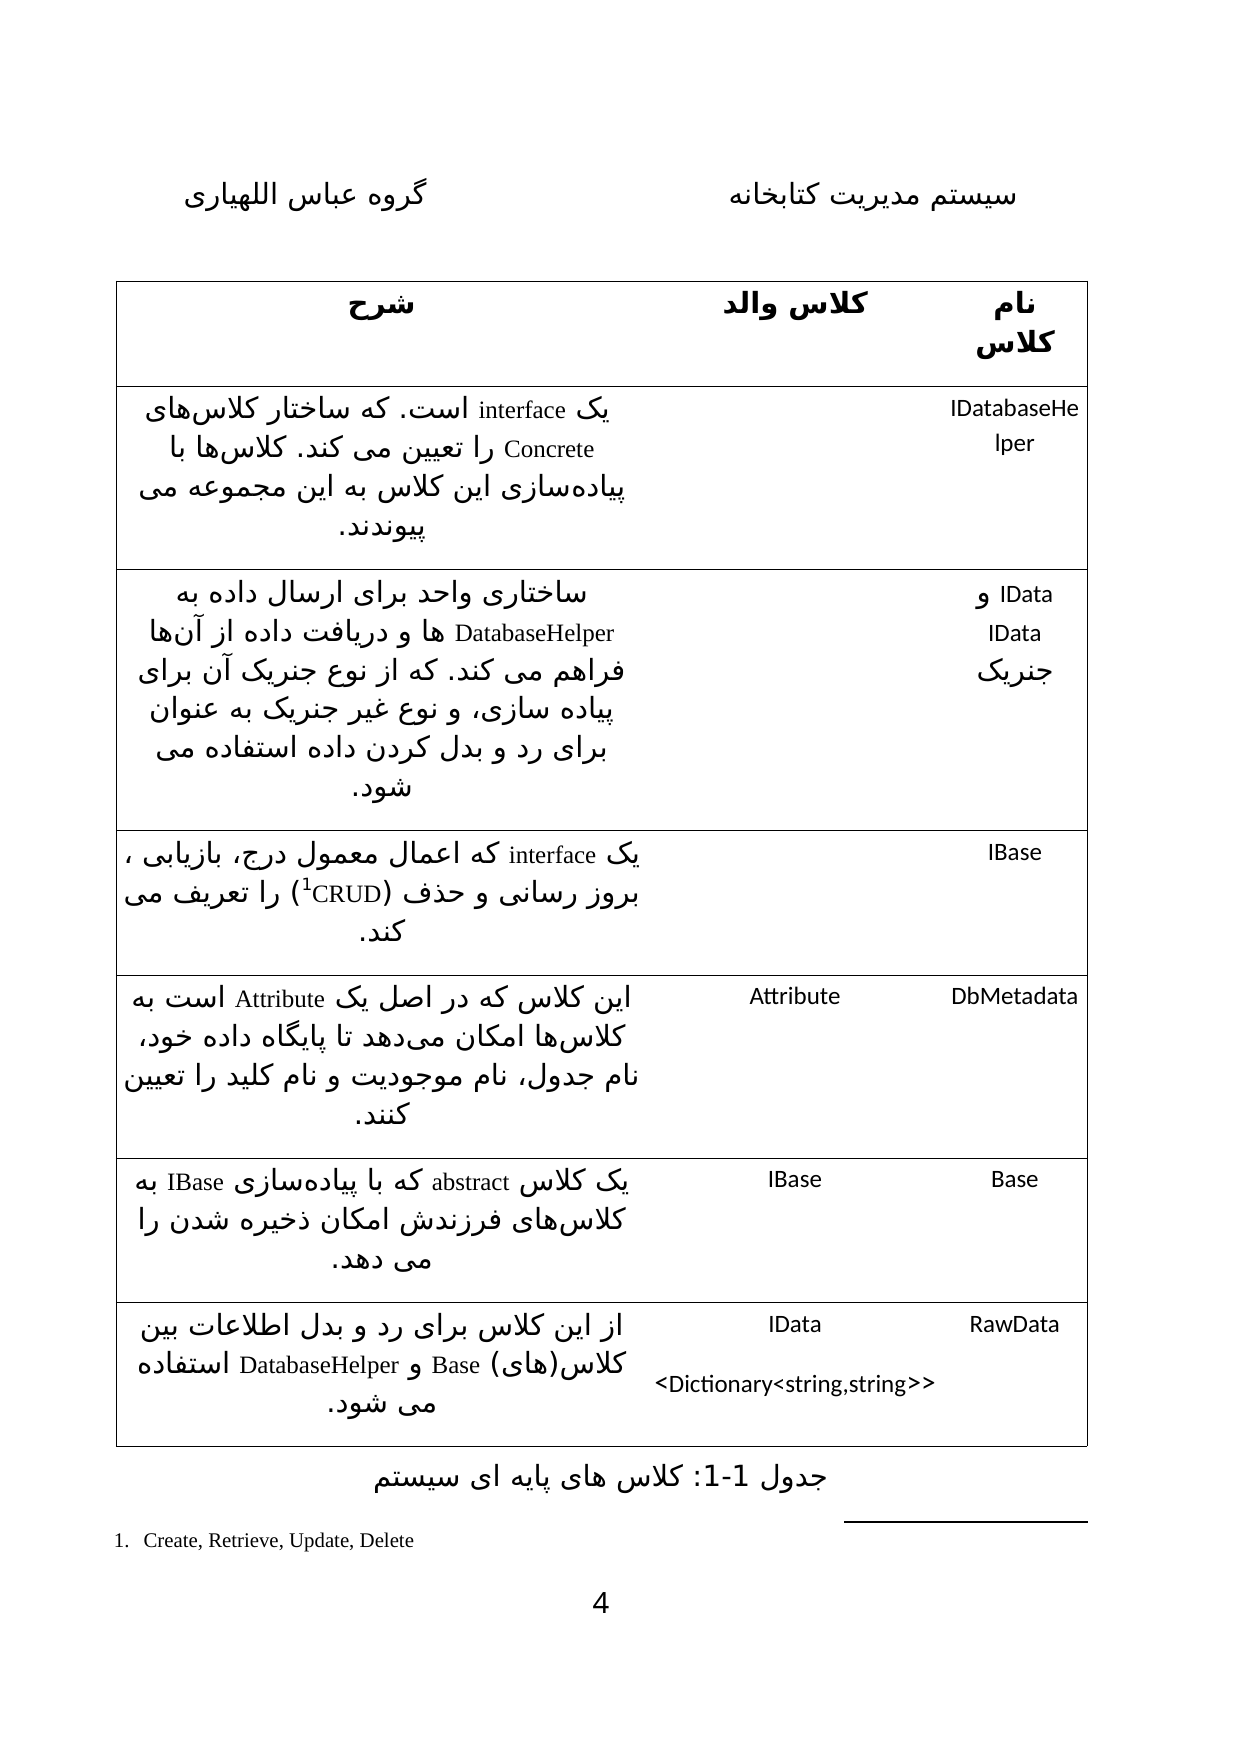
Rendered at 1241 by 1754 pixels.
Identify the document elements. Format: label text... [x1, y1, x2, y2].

table_header کلاس والد [647, 282, 943, 386]
table_cell [647, 570, 943, 830]
table_header نام کلاس [943, 282, 1087, 386]
table_cell این کلاس که در اصل یک Attribute است به کلاس‌ها امکان می‌دهد تا پایگاه داده خود، نام جدول، نام موجودیت و نام کلید را تعیین کنند. [117, 976, 647, 1158]
table_cell یک interface که اعمال معمول درج، بازیابی ، بروز رسانی و حذف (CRUD) را تعریف می کند. [117, 831, 647, 974]
table_cell [647, 831, 943, 974]
table_cell IData <<Dictionary<string,string> [647, 1303, 943, 1446]
table_cell IDatabaseHelper [943, 387, 1087, 569]
table_cell DbMetadata [943, 976, 1087, 1158]
table_cell RawData [943, 1303, 1087, 1446]
table_header شرح [117, 282, 647, 386]
table_cell IBase [647, 1159, 943, 1302]
text جدول 1-1: کلاس های پایه ای سیستم [114, 1459, 1087, 1493]
table_cell IData و IData جنریک [943, 570, 1087, 830]
table_cell یک interface است. که ساختار کلاس‌های Concrete را تعیین می کند. کلاس‌ها با پیاده‌سازی این کلاس به این مجموعه می پیوندند. [117, 387, 647, 569]
table_cell یک کلاس abstract که با پیاده‌سازی IBase به کلاس‌های فرزندش امکان ذخیره شدن را می دهد. [117, 1159, 647, 1302]
table_cell Base [943, 1159, 1087, 1302]
table_cell ساختاری واحد برای ارسال داده به DatabaseHelper ها و دریافت داده از آن‌ها فراهم می کند. که از نوع جنریک آن برای پیاده سازی، و نوع غیر جنریک به عنوان برای رد و بدل کردن داده استفاده می شود. [117, 570, 647, 830]
table_cell [647, 387, 943, 569]
table_cell Attribute [647, 976, 943, 1158]
table_cell IBase [943, 831, 1087, 974]
table_cell از این کلاس برای رد و بدل اطلاعات بین کلاس‌(های) Base و DatabaseHelper استفاده می شود. [117, 1303, 647, 1446]
